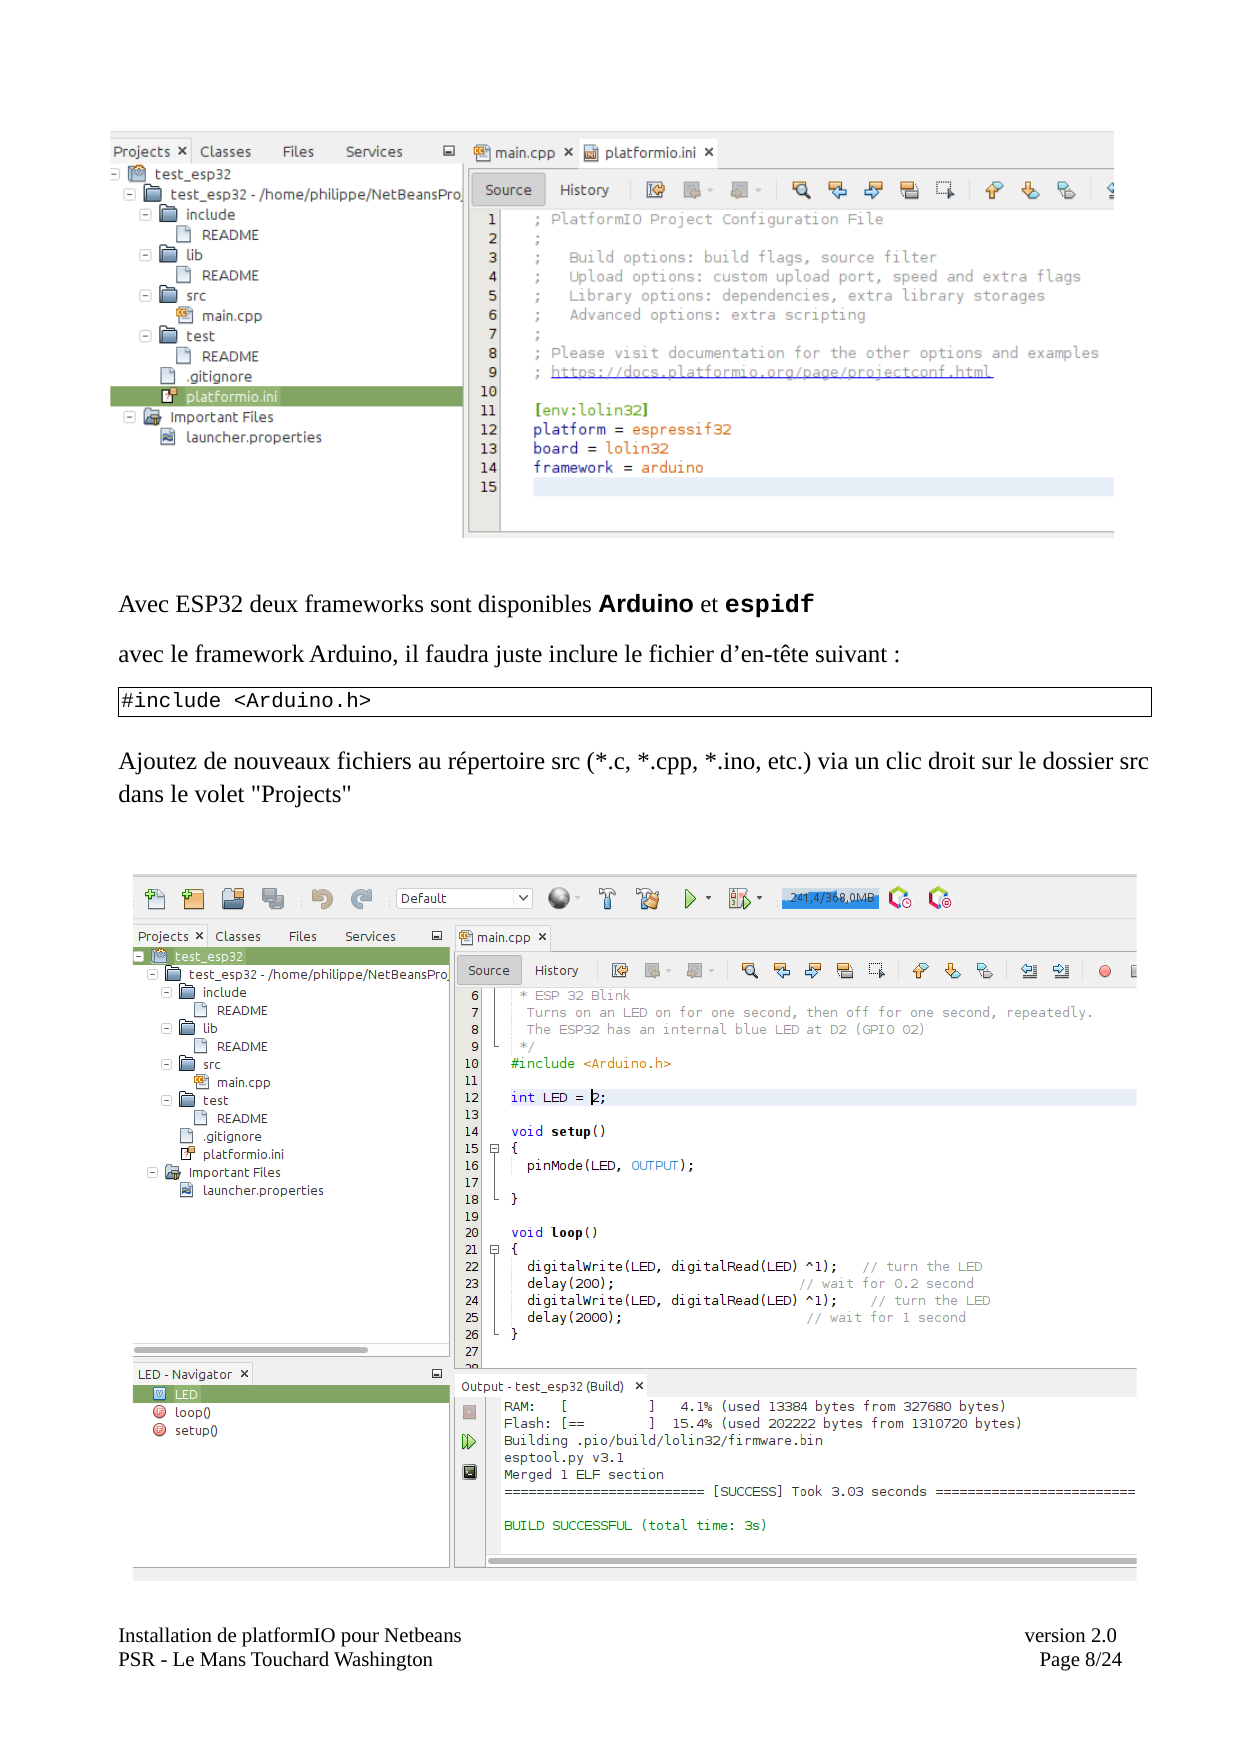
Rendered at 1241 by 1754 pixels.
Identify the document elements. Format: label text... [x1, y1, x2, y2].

text Avec ESP32 deux frameworks sont disponibles Arduino et espidf [118, 589, 1151, 620]
picture [110, 131, 1115, 538]
text #include <Arduino.h> [119, 688, 1151, 716]
picture [132, 874, 1137, 1581]
text avec le framework Arduino, il faudra juste inclure le fichier d’en-tête suivant : [118, 639, 1151, 668]
text Ajoutez de nouveaux fichiers au répertoire src (*.c, *.cpp, *.ino, etc.) via un clic droit sur le dossier src dans le volet "Projects" [118, 746, 1151, 808]
